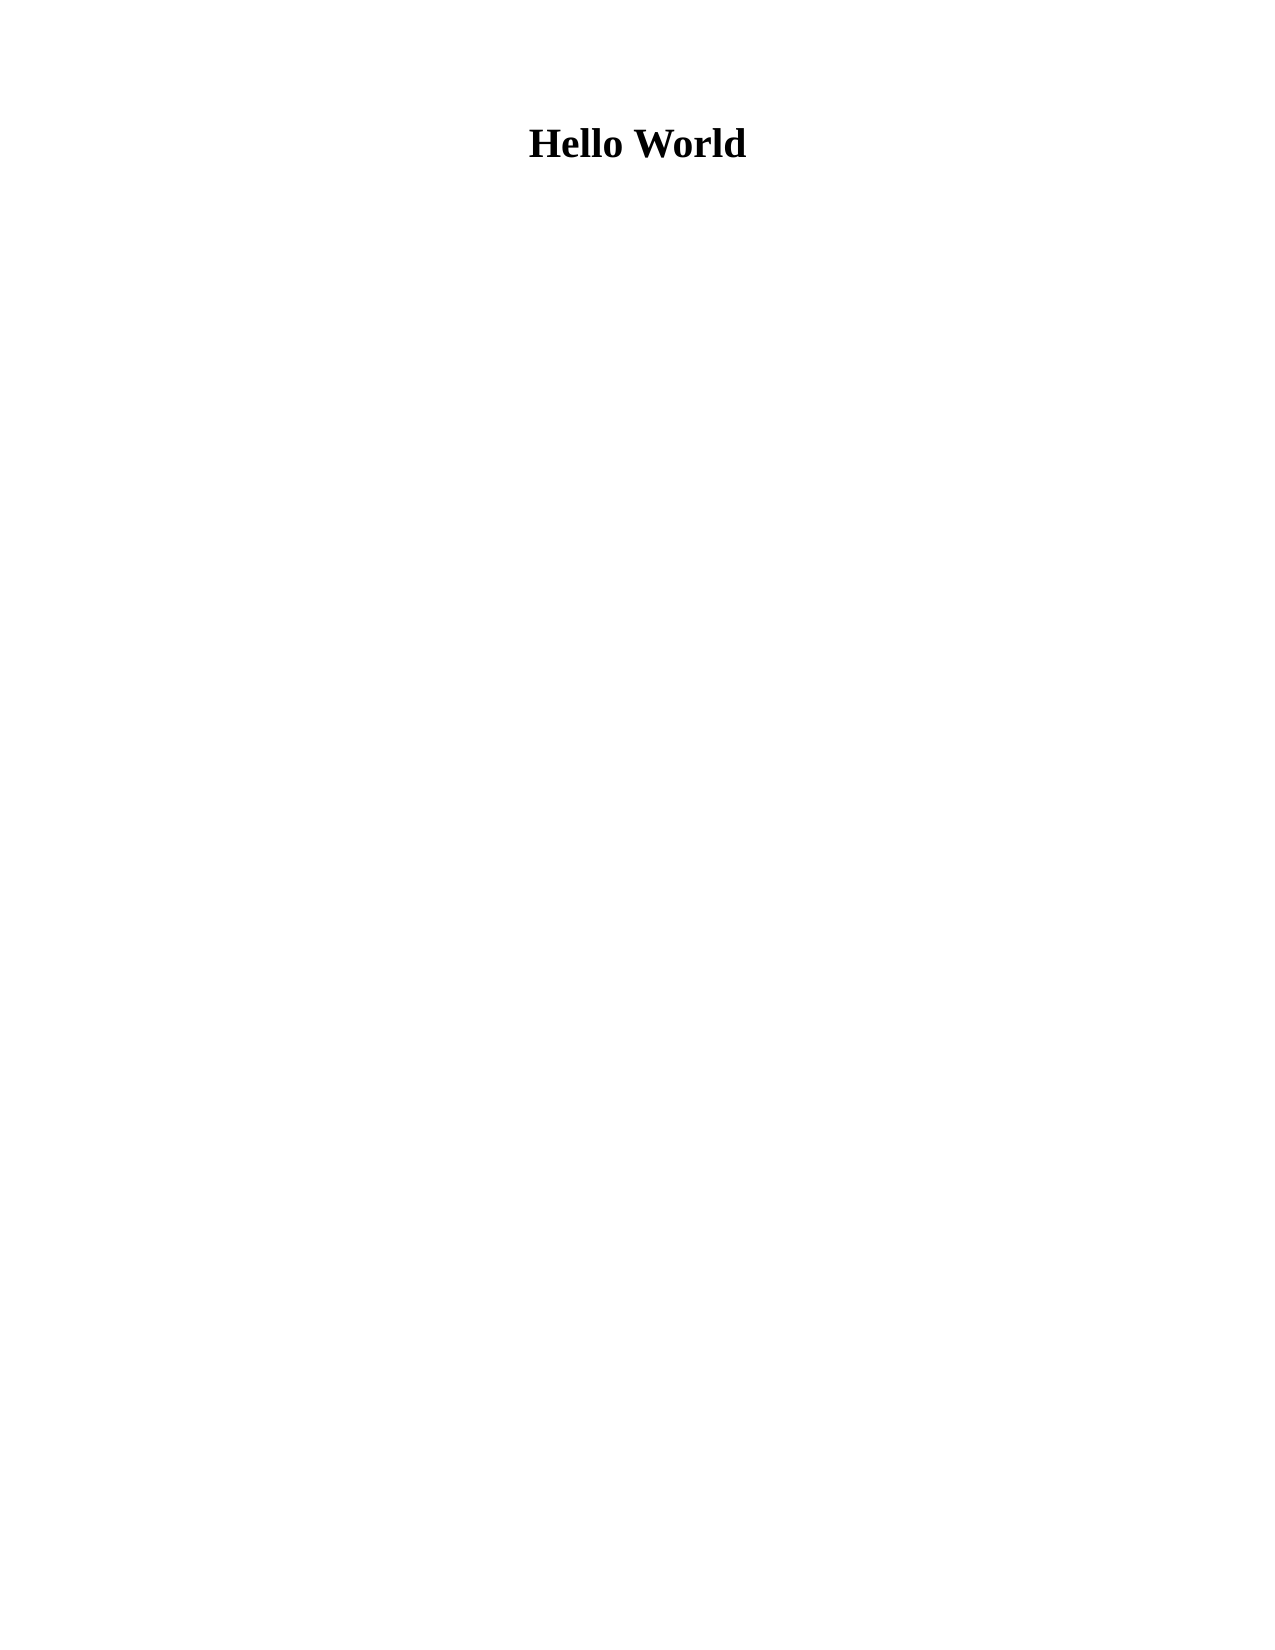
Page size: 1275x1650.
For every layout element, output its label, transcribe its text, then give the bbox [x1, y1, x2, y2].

text Hello World [118, 118, 1157, 166]
